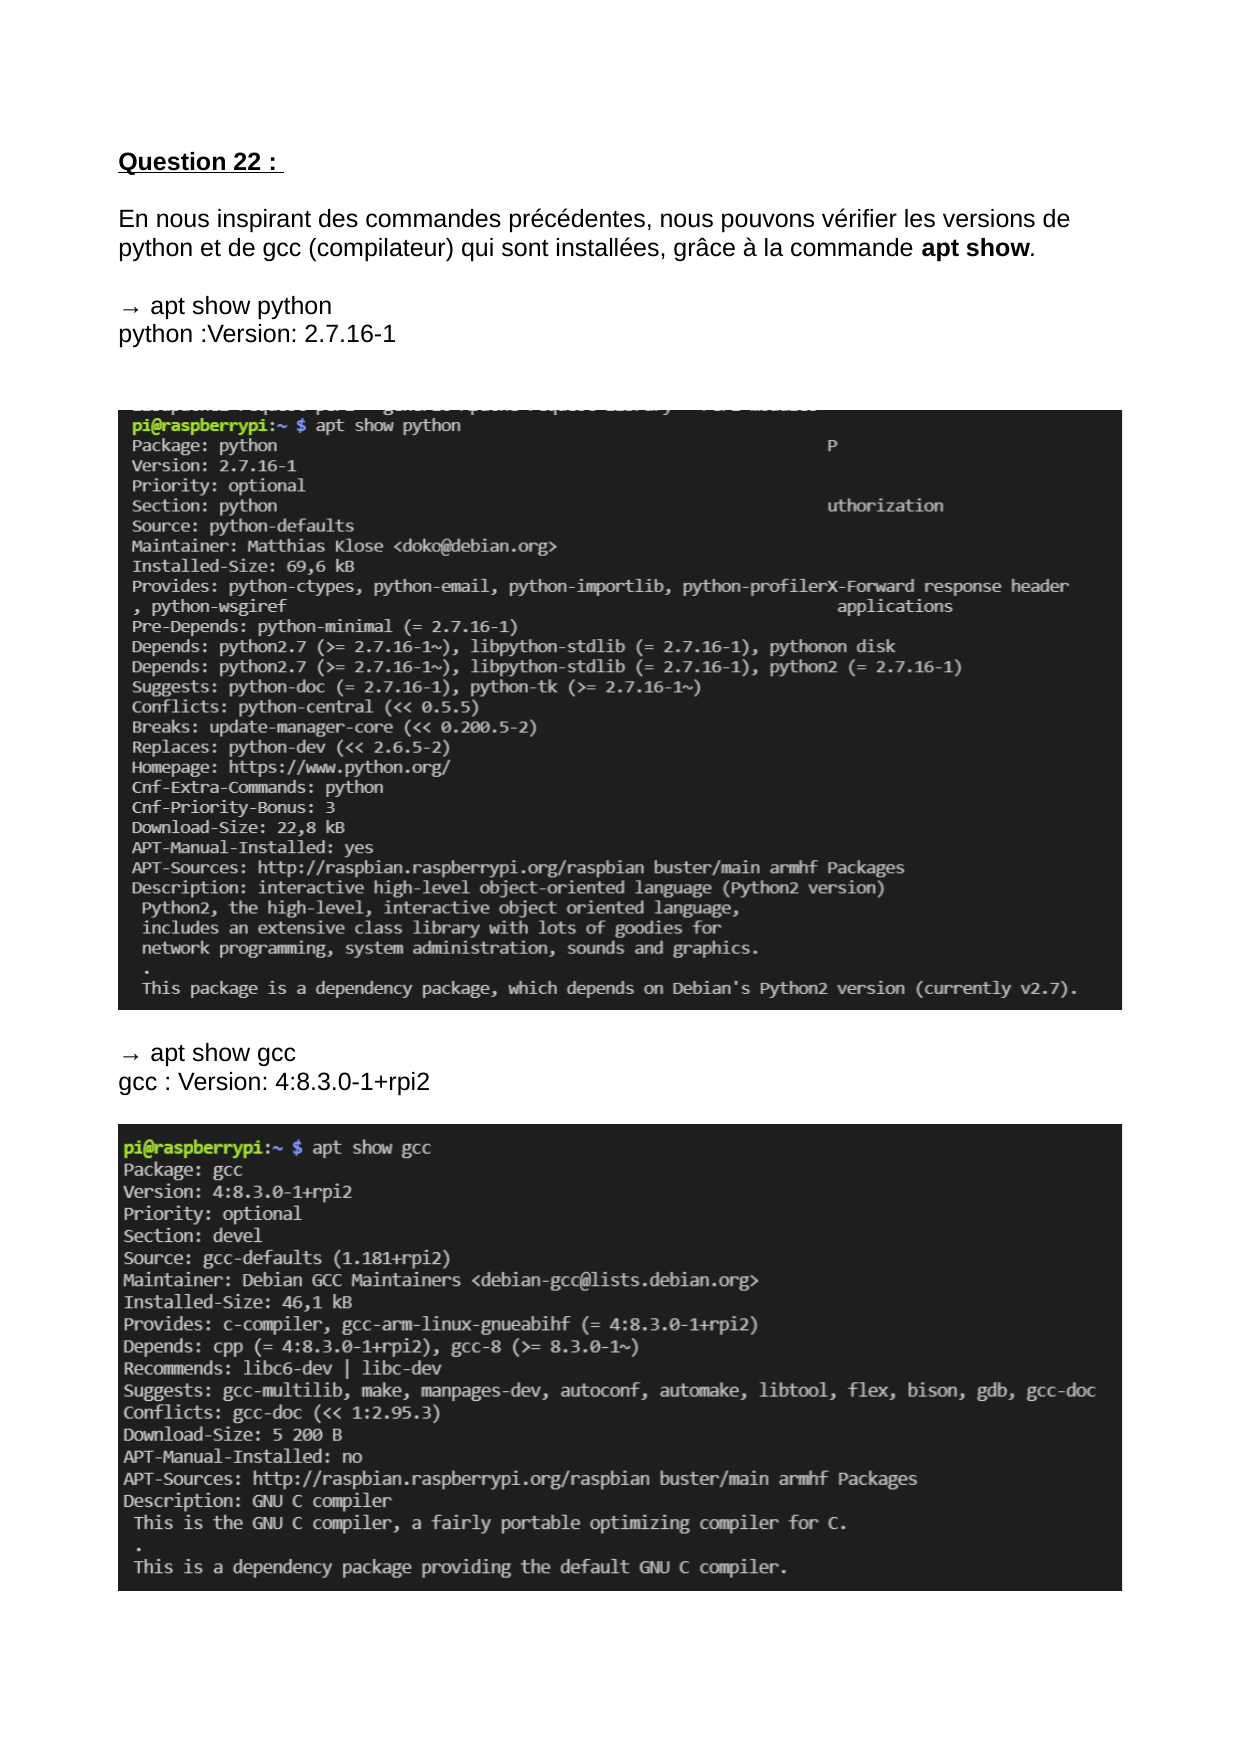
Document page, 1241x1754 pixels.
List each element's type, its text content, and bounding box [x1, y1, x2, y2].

picture [118, 1124, 1123, 1591]
text → apt show python [118, 291, 1122, 319]
picture [118, 410, 1123, 1010]
text gcc : Version: 4:8.3.0-1+rpi2 [118, 1067, 1122, 1095]
text En nous inspirant des commandes précédentes, nous pouvons vérifier les versions de python et de gcc (compilateur) qui sont installées, grâce à la commande apt show. [118, 204, 1122, 262]
text → apt show gcc [118, 1038, 1122, 1067]
text python :Version: 2.7.16-1 [118, 319, 1122, 348]
text Question 22 : [118, 147, 1122, 176]
